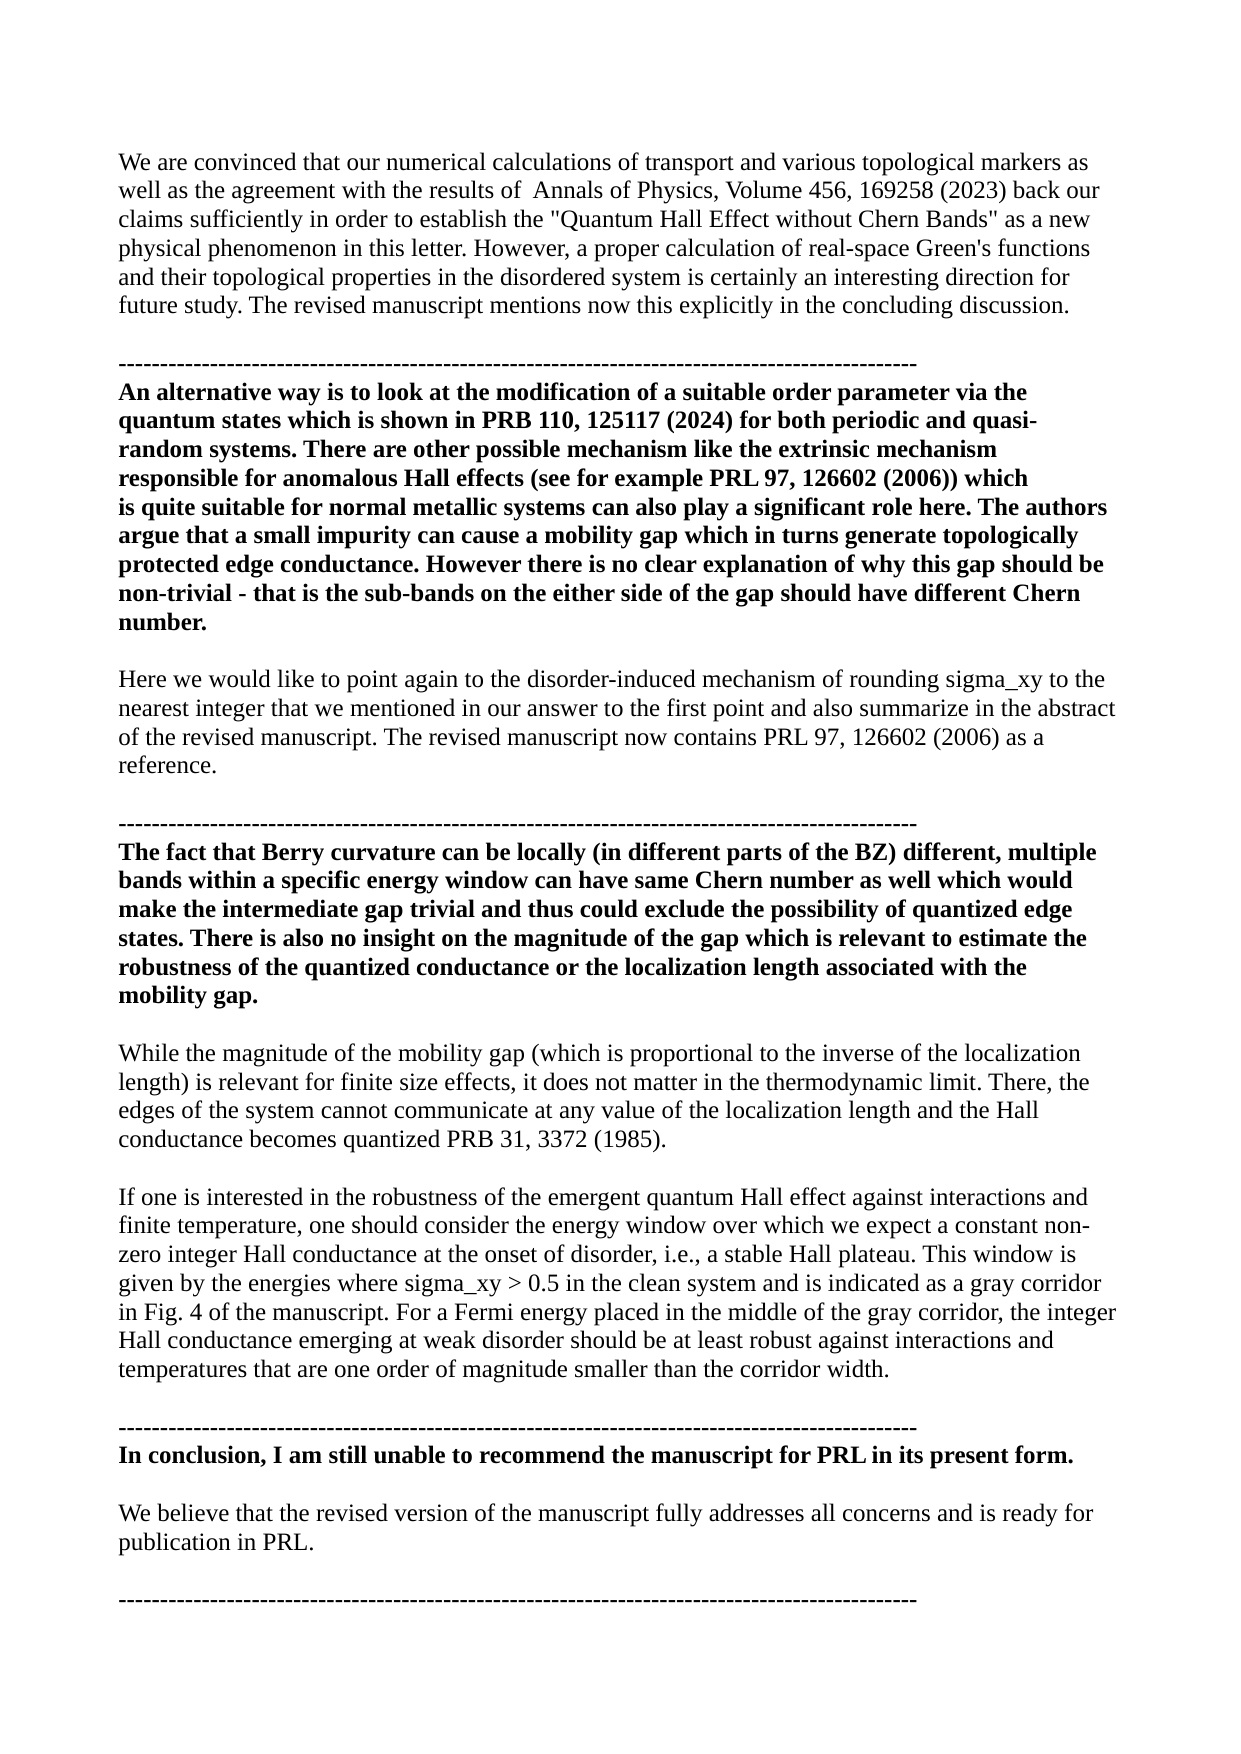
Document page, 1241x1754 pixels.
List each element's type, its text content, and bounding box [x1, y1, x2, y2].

text If one is interested in the robustness of the emergent quantum Hall effect against interactions and finite temperature, one should consider the energy window over which we expect a constant non-zero integer Hall conductance at the onset of disorder, i.e., a stable Hall plateau. This window is given by the energies where sigma_xy > 0.5 in the clean system and is indicated as a gray corridor in Fig. 4 of the manuscript. For a Fermi energy placed in the middle of the gray corridor, the integer Hall conductance emerging at weak disorder should be at least robust against interactions and temperatures that are one order of magnitude smaller than the corridor width. [118, 1182, 1122, 1383]
text In conclusion, I am still unable to recommend the manuscript for PRL in its present form. [118, 1441, 1122, 1469]
text Here we would like to point again to the disorder-induced mechanism of rounding sigma_xy to the nearest integer that we mentioned in our answer to the first point and also summarize in the abstract of the revised manuscript. The revised manuscript now contains PRL 97, 126602 (2006) as a reference. [118, 664, 1122, 779]
text An alternative way is to look at the modification of a suitable order parameter via the quantum states which is shown in PRB 110, 125117 (2024) for both periodic and quasi-random systems. There are other possible mechanism like the extrinsic mechanism responsible for anomalous Hall effects (see for example PRL 97, 126602 (2006)) which is quite suitable for normal metallic systems can also play a significant role here. The authors argue that a small impurity can cause a mobility gap which in turns generate topologically protected edge conductance. However there is no clear explanation of why this gap should be non-trivial - that is the sub-bands on the either side of the gap should have different Chern number. [118, 377, 1122, 636]
text The fact that Berry curvature can be locally (in different parts of the BZ) different, multiple bands within a specific energy window can have same Chern number as well which would make the intermediate gap trivial and thus could exclude the possibility of quantized edge states. There is also no insight on the magnitude of the gap which is relevant to estimate the robustness of the quantized conductance or the localization length associated with the mobility gap. [118, 837, 1122, 1009]
text ------------------------------------------------------------------------------------------------ [118, 1584, 1122, 1613]
text While the magnitude of the mobility gap (which is proportional to the inverse of the localization length) is relevant for finite size effects, it does not matter in the thermodynamic limit. There, the edges of the system cannot communicate at any value of the localization length and the Hall conductance becomes quantized PRB 31, 3372 (1985). [118, 1038, 1122, 1153]
text We are convinced that our numerical calculations of transport and various topological markers as well as the agreement with the results of Annals of Physics, Volume 456, 169258 (2023) back our claims sufficiently in order to establish the "Quantum Hall Effect without Chern Bands" as a new physical phenomenon in this letter. However, a proper calculation of real-space Green's functions and their topological properties in the disordered system is certainly an interesting direction for future study. The revised manuscript mentions now this explicitly in the concluding discussion. [118, 147, 1122, 319]
text ------------------------------------------------------------------------------------------------ [118, 1412, 1122, 1441]
text We believe that the revised version of the manuscript fully addresses all concerns and is ready for publication in PRL. [118, 1498, 1122, 1556]
text ------------------------------------------------------------------------------------------------ [118, 348, 1122, 377]
text ------------------------------------------------------------------------------------------------ [118, 808, 1122, 837]
